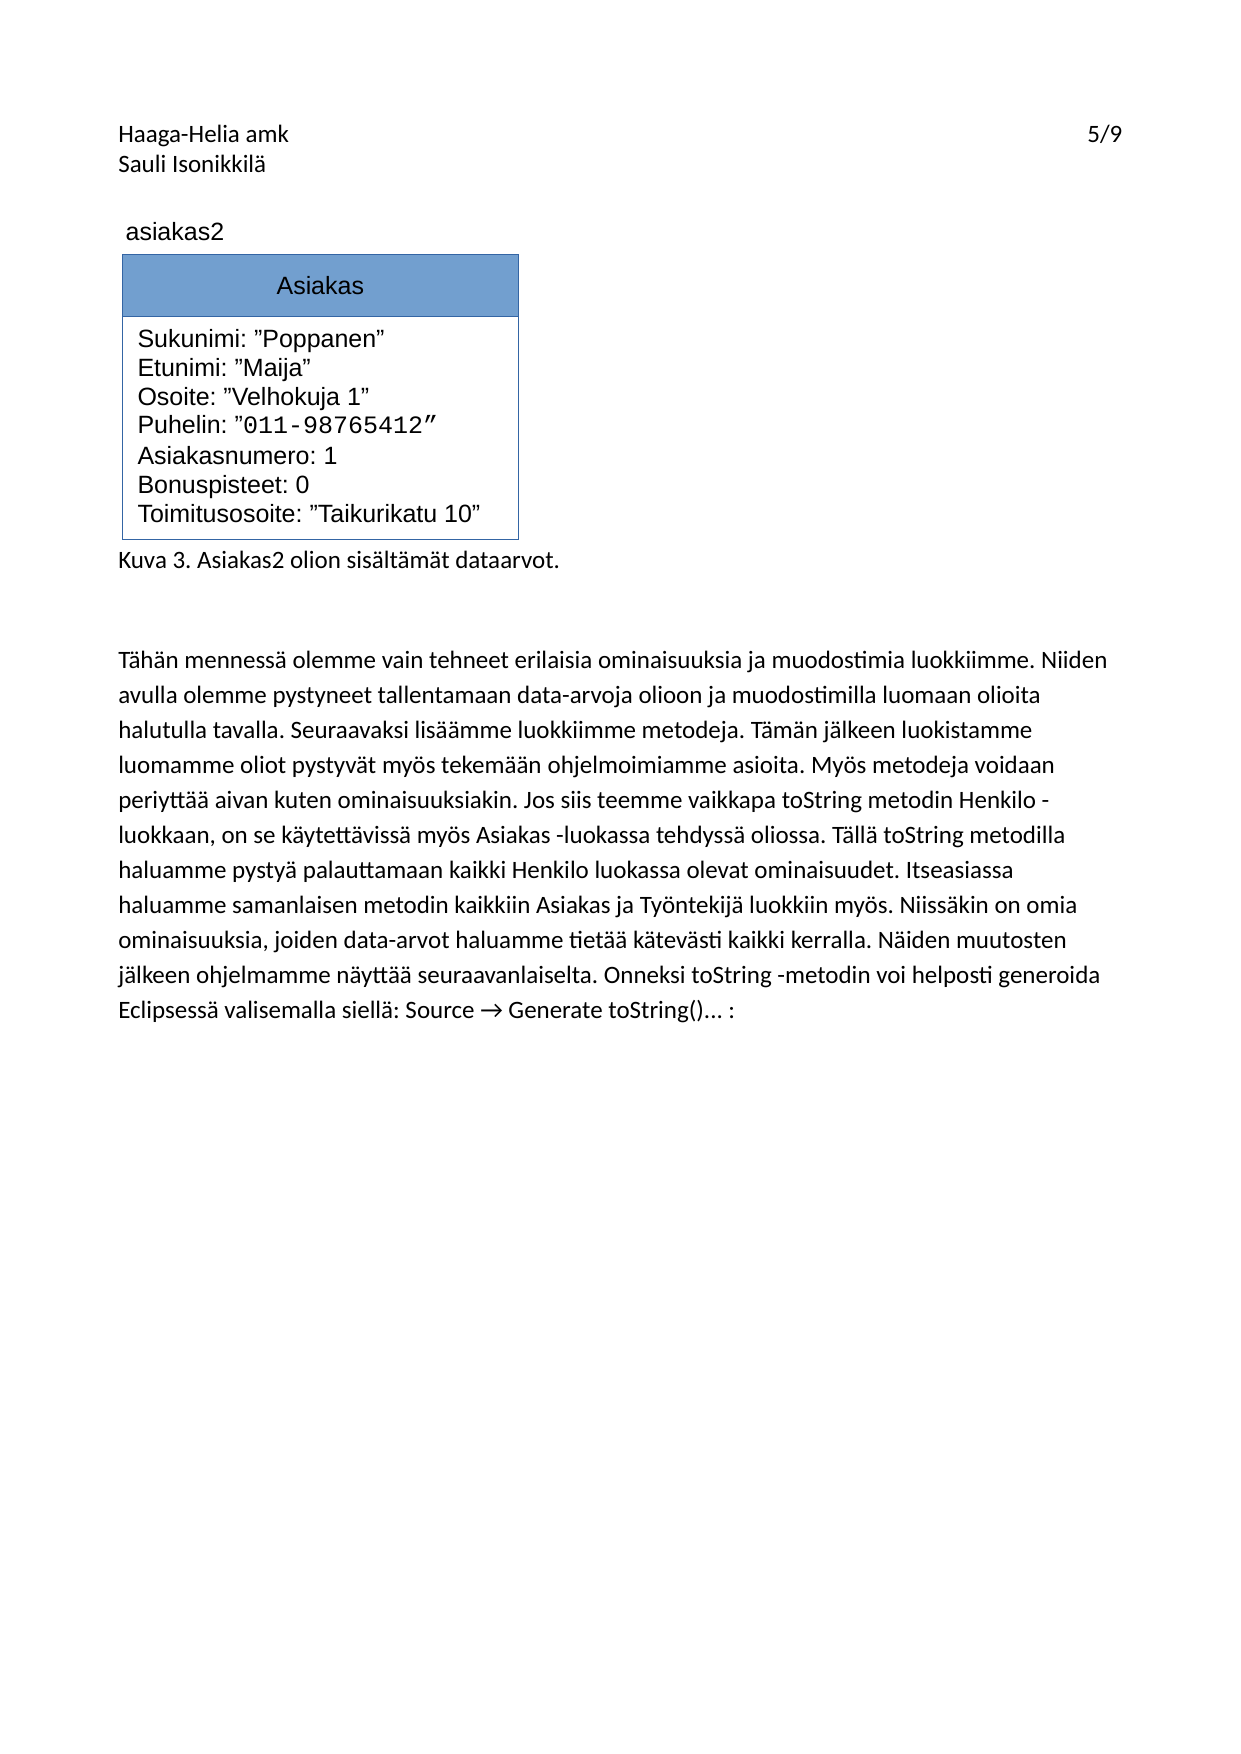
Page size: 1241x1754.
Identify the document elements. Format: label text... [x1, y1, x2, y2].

text Tähän mennessä olemme vain tehneet erilaisia ominaisuuksia ja muodostimia luokkiimme. Niiden avulla olemme pystyneet tallentamaan data-arvoja olioon ja muodostimilla luomaan olioita halutulla tavalla. Seuraavaksi lisäämme luokkiimme metodeja. Tämän jälkeen luokistamme luomamme oliot pystyvät myös tekemään ohjelmoimiamme asioita. Myös metodeja voidaan periyttää aivan kuten ominaisuuksiakin. Jos siis teemme vaikkapa toString metodin Henkilo -luokkaan, on se käytettävissä myös Asiakas -luokassa tehdyssä oliossa. Tällä toString metodilla haluamme pystyä palauttamaan kaikki Henkilo luokassa olevat ominaisuudet. Itseasiassa haluamme samanlaisen metodin kaikkiin Asiakas ja Työntekijä luokkiin myös. Niissäkin on omia ominaisuuksia, joiden data-arvot haluamme tietää kätevästi kaikki kerralla. Näiden muutosten jälkeen ohjelmamme näyttää seuraavanlaiselta. Onneksi toString -metodin voi helposti generoida Eclipsessä valisemalla siellä: Source → Generate toString()... : [118, 644, 1122, 1024]
text Kuva 3. Asiakas2 olion sisältämät dataarvot. [118, 209, 1122, 575]
